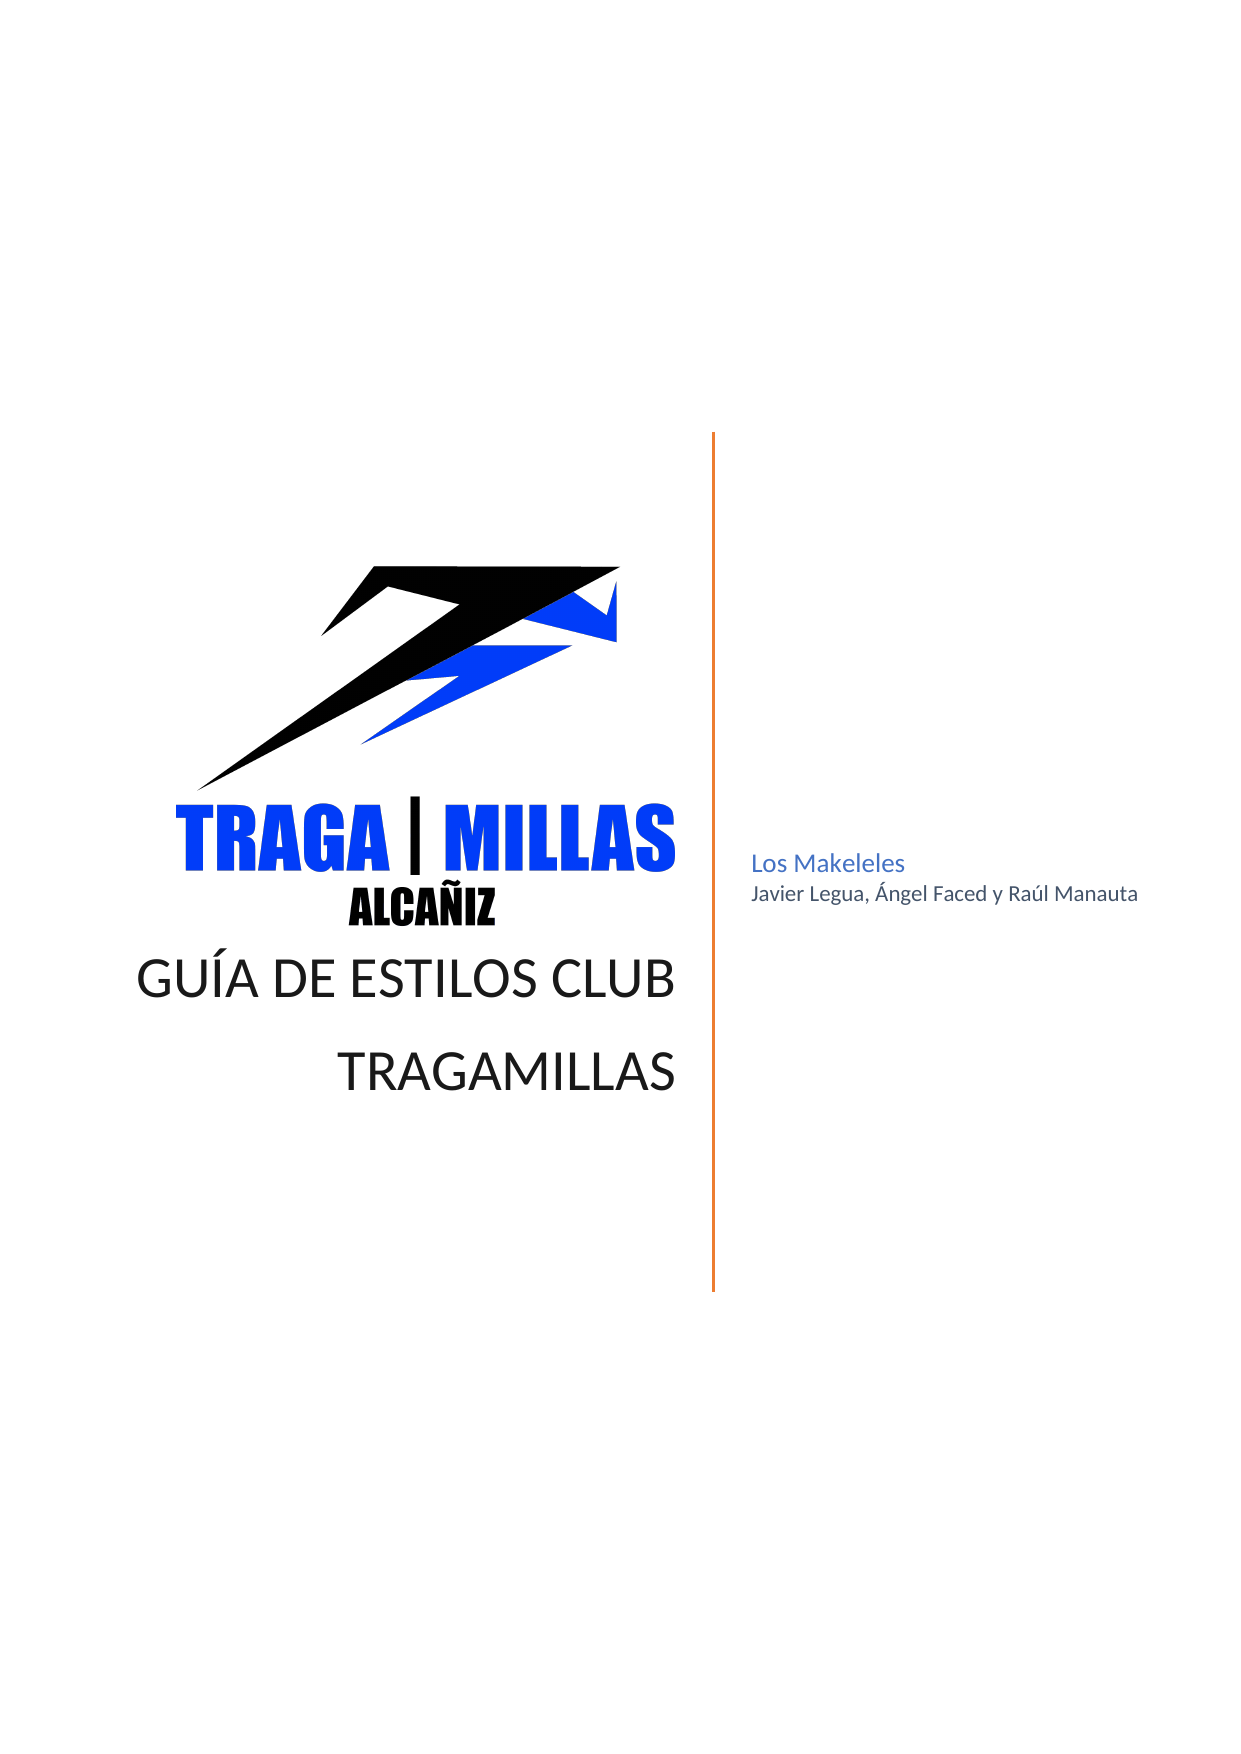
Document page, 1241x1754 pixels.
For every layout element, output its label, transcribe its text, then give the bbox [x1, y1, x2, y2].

picture [176, 566, 677, 941]
text Los Makeleles [751, 846, 1180, 879]
text Guía de estilos club tragamillas [61, 941, 676, 1105]
text Javier Legua, Ángel Faced y Raúl Manauta [751, 879, 1180, 907]
